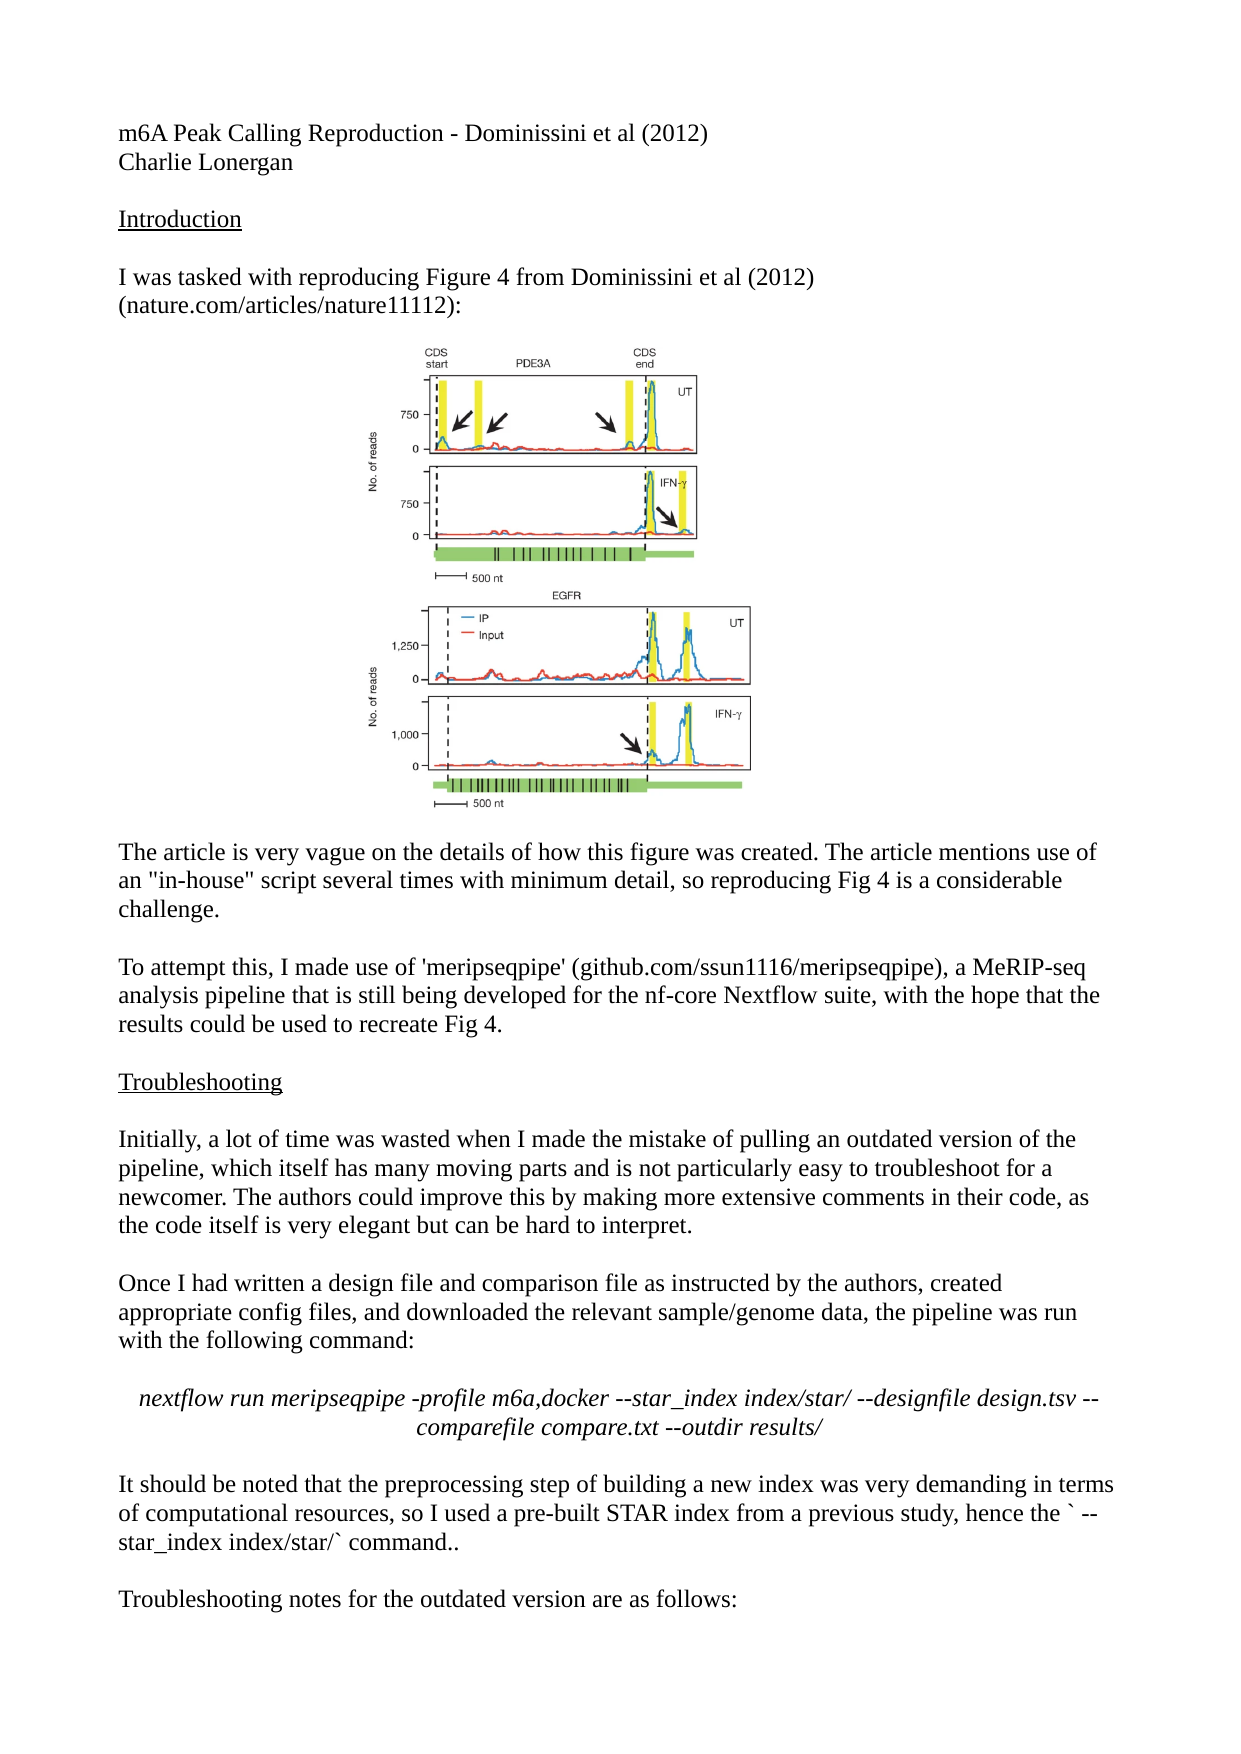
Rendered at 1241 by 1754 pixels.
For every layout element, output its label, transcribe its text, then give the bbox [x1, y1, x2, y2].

picture [367, 347, 751, 809]
text nextflow run meripseqpipe -profile m6a,docker --star_index index/star/ --designfile design.tsv --comparefile compare.txt --outdir results/ [118, 1383, 1122, 1441]
text To attempt this, I made use of 'meripseqpipe' (github.com/ssun1116/meripseqpipe), a MeRIP-seq analysis pipeline that is still being developed for the nf-core Nextflow suite, with the hope that the results could be used to recreate Fig 4. [118, 952, 1122, 1038]
text The article is very vague on the details of how this figure was created. The article mentions use of an "in-house" script several times with minimum detail, so reproducing Fig 4 is a considerable challenge. [118, 837, 1122, 923]
text It should be noted that the preprocessing step of building a new index was very demanding in terms of computational resources, so I used a pre-built STAR index from a previous study, hence the ` --star_index index/star/` command.. Troubleshooting notes for the outdated version are as follows: [118, 1441, 1122, 1613]
text Troubleshooting [118, 1038, 1122, 1124]
text Charlie Lonergan [118, 147, 1122, 176]
text Introduction [118, 176, 1122, 262]
text Initially, a lot of time was wasted when I made the mistake of pulling an outdated version of the pipeline, which itself has many moving parts and is not particularly easy to troubleshoot for a newcomer. The authors could improve this by making more extensive comments in their code, as the code itself is very elegant but can be hard to interpret. Once I had written a design file and comparison file as instructed by the authors, created appropriate config files, and downloaded the relevant sample/genome data, the pipeline was run with the following command: [118, 1124, 1122, 1354]
text m6A Peak Calling Reproduction - Dominissini et al (2012) [118, 118, 1122, 147]
text I was tasked with reproducing Figure 4 from Dominissini et al (2012) (nature.com/articles/nature11112): [118, 262, 1122, 377]
